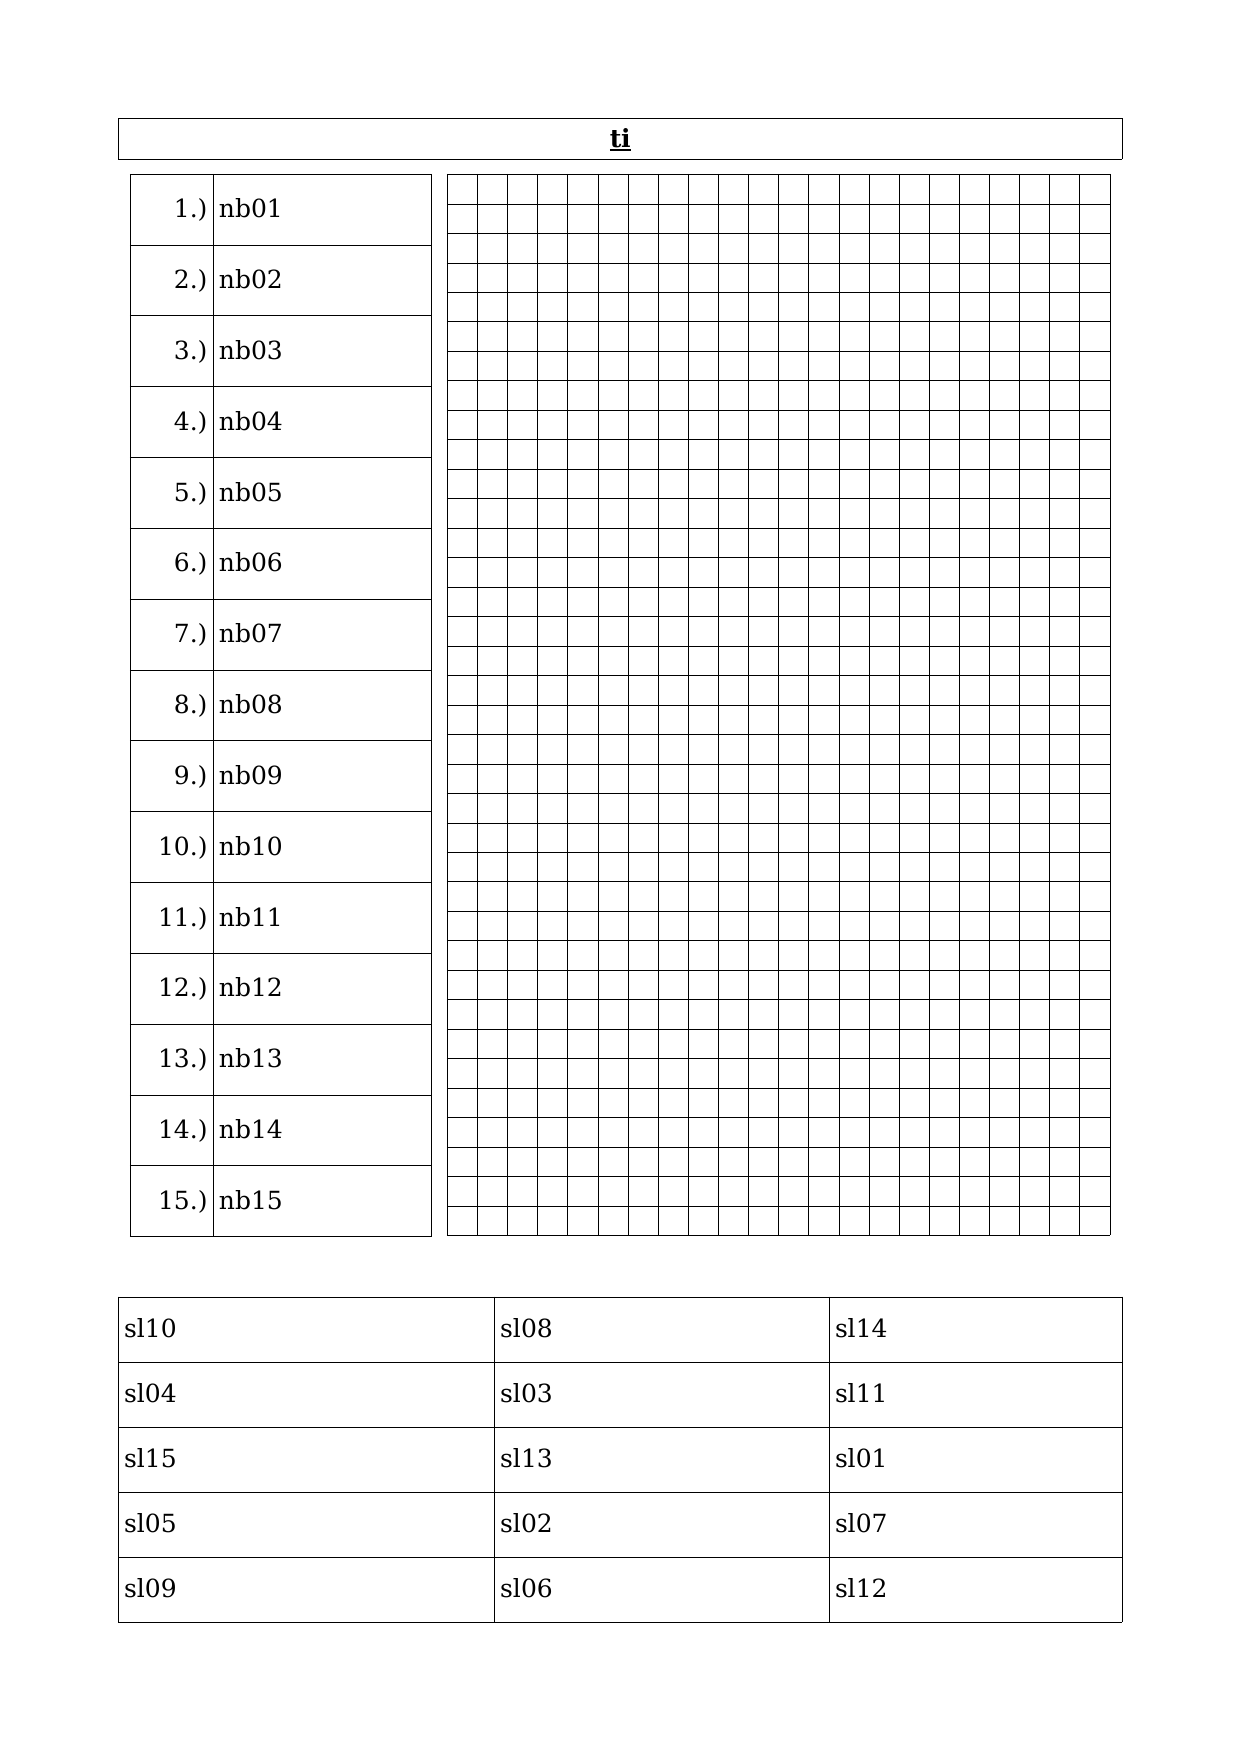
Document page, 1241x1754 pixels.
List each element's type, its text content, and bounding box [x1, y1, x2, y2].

table_cell [840, 971, 869, 999]
table_cell [568, 205, 598, 233]
table_cell [809, 1000, 839, 1029]
table_cell [809, 912, 839, 940]
table_cell [809, 293, 839, 321]
table_cell [568, 941, 598, 970]
table_cell [809, 352, 839, 380]
table_cell [599, 647, 628, 675]
table_cell [809, 440, 839, 469]
table_cell [779, 470, 808, 498]
table_cell [599, 794, 628, 822]
table_cell [870, 765, 899, 793]
table_cell [719, 794, 748, 822]
table_cell [749, 617, 778, 646]
table_cell [599, 264, 628, 292]
table_cell [900, 706, 929, 734]
table_cell [779, 411, 808, 439]
table_cell [689, 1059, 718, 1088]
table_cell [1020, 440, 1049, 469]
table_cell [900, 293, 929, 321]
table_cell [840, 381, 869, 410]
table_cell [990, 735, 1019, 763]
table_cell [960, 293, 989, 321]
table_cell [1080, 470, 1110, 498]
table_cell [508, 882, 537, 911]
table_cell [568, 617, 598, 646]
table_cell [840, 352, 869, 380]
table_cell [809, 853, 839, 881]
table_cell [930, 352, 959, 380]
table_cell [840, 882, 869, 911]
table_cell [870, 293, 899, 321]
table_cell [478, 1118, 507, 1147]
table_cell [930, 411, 959, 439]
table_cell [870, 735, 899, 763]
table_cell nb11 [214, 883, 431, 953]
table_cell [568, 853, 598, 881]
table_cell [629, 882, 658, 911]
table_cell [1050, 617, 1079, 646]
table_cell [990, 1177, 1019, 1206]
table_cell [538, 676, 567, 704]
table_cell [1020, 1207, 1049, 1235]
table_cell [538, 941, 567, 970]
table_cell [930, 1118, 959, 1147]
table_cell [1050, 411, 1079, 439]
table_cell [1080, 293, 1110, 321]
table_cell [659, 499, 688, 528]
table_cell [659, 912, 688, 940]
table_cell [719, 853, 748, 881]
table_cell [809, 1148, 839, 1176]
table_cell [629, 765, 658, 793]
table_cell [599, 1089, 628, 1117]
table_cell [448, 824, 477, 852]
table_cell [1080, 1177, 1110, 1206]
table_cell [840, 529, 869, 557]
table_cell sl11 [830, 1363, 1122, 1427]
table_cell sl09 [119, 1558, 494, 1622]
table_cell [1020, 1030, 1049, 1058]
table_header [719, 175, 748, 203]
table_cell [478, 1148, 507, 1176]
table_cell [960, 941, 989, 970]
table_cell [990, 234, 1019, 262]
table_cell [599, 352, 628, 380]
table_cell [900, 1059, 929, 1088]
table_cell [1020, 1089, 1049, 1117]
table_cell [448, 381, 477, 410]
table_cell [990, 322, 1019, 351]
table_cell [930, 941, 959, 970]
table_cell [840, 1207, 869, 1235]
table_cell [568, 440, 598, 469]
table_header [900, 175, 929, 203]
table_cell [719, 381, 748, 410]
table_cell [629, 853, 658, 881]
table_cell [538, 882, 567, 911]
table_cell [448, 558, 477, 587]
table_cell [930, 1148, 959, 1176]
table_cell [960, 322, 989, 351]
table_cell [568, 588, 598, 616]
table_cell [779, 1000, 808, 1029]
table_cell [448, 617, 477, 646]
table_cell [900, 381, 929, 410]
table_cell [689, 676, 718, 704]
table_cell [930, 440, 959, 469]
table_cell [1050, 440, 1079, 469]
table_cell [840, 853, 869, 881]
table_cell [930, 1000, 959, 1029]
table_cell [1020, 588, 1049, 616]
table_cell [779, 588, 808, 616]
table_cell [930, 794, 959, 822]
table_cell [990, 706, 1019, 734]
table_cell [870, 1118, 899, 1147]
table_cell [930, 234, 959, 262]
table_cell [779, 293, 808, 321]
table_cell [508, 293, 537, 321]
table_cell [749, 824, 778, 852]
table_cell [870, 440, 899, 469]
table_cell [478, 765, 507, 793]
table_cell [448, 1030, 477, 1058]
table_cell [809, 706, 839, 734]
table_cell [689, 1207, 718, 1235]
table_cell nb07 [214, 600, 431, 669]
table_cell [659, 735, 688, 763]
table_cell [779, 1148, 808, 1176]
table_cell 13.) [131, 1025, 213, 1094]
table_cell [538, 1207, 567, 1235]
table_cell 2.) [131, 246, 213, 315]
table_cell [930, 735, 959, 763]
table_header 1.) [131, 175, 213, 244]
table_cell [629, 1089, 658, 1117]
table_cell [749, 293, 778, 321]
table_cell [689, 1089, 718, 1117]
table_cell [809, 205, 839, 233]
table_cell nb10 [214, 812, 431, 882]
table_cell [870, 941, 899, 970]
table_cell [568, 234, 598, 262]
table_cell [779, 558, 808, 587]
table_cell [599, 322, 628, 351]
table_cell [719, 205, 748, 233]
table_cell [930, 1059, 959, 1088]
table_cell [1020, 205, 1049, 233]
table_cell sl12 [830, 1558, 1122, 1622]
table_cell [448, 647, 477, 675]
table_cell [448, 912, 477, 940]
table_cell [960, 647, 989, 675]
table_cell [990, 676, 1019, 704]
table_cell [749, 1030, 778, 1058]
table_cell [840, 293, 869, 321]
table_cell [900, 529, 929, 557]
table_cell [448, 352, 477, 380]
table_cell [779, 882, 808, 911]
table_cell [870, 1059, 899, 1088]
table_cell [629, 824, 658, 852]
table_cell [870, 1148, 899, 1176]
table_header sl08 [495, 1298, 829, 1362]
table_cell [809, 971, 839, 999]
table_cell [960, 1059, 989, 1088]
table_cell [478, 470, 507, 498]
table_cell [659, 617, 688, 646]
table_cell [779, 824, 808, 852]
table_cell [840, 912, 869, 940]
table_cell [840, 440, 869, 469]
table_cell [538, 529, 567, 557]
table_cell [990, 912, 1019, 940]
table_cell [840, 411, 869, 439]
table_cell [840, 1000, 869, 1029]
table_cell [448, 588, 477, 616]
table_cell [659, 293, 688, 321]
table_cell [719, 322, 748, 351]
table_cell [448, 676, 477, 704]
table_cell [1080, 411, 1110, 439]
table_cell [870, 381, 899, 410]
table_cell [779, 1118, 808, 1147]
table_cell [448, 1207, 477, 1235]
table_cell [599, 1207, 628, 1235]
table_cell [840, 1118, 869, 1147]
table_cell [1050, 647, 1079, 675]
table_header [538, 175, 567, 203]
table_cell [840, 735, 869, 763]
table_cell [689, 588, 718, 616]
table_cell [508, 588, 537, 616]
table_cell [659, 352, 688, 380]
table_cell [1050, 824, 1079, 852]
table_cell [840, 1148, 869, 1176]
table_cell [659, 706, 688, 734]
table_cell [689, 470, 718, 498]
table_cell [749, 234, 778, 262]
table_cell [478, 529, 507, 557]
table_cell [870, 588, 899, 616]
table_cell [749, 1089, 778, 1117]
table_cell [930, 1089, 959, 1117]
table_cell [508, 1030, 537, 1058]
table_cell [599, 234, 628, 262]
table_cell [599, 1000, 628, 1029]
table_cell [809, 1177, 839, 1206]
table_cell [659, 824, 688, 852]
table_cell [900, 558, 929, 587]
table_cell [1080, 794, 1110, 822]
table_cell [508, 735, 537, 763]
table_cell 10.) [131, 812, 213, 882]
table_cell [960, 205, 989, 233]
table_cell [900, 588, 929, 616]
table_cell [448, 234, 477, 262]
table_cell [568, 735, 598, 763]
table_cell [900, 647, 929, 675]
table_cell [719, 588, 748, 616]
table_cell [599, 765, 628, 793]
table_cell [568, 1148, 598, 1176]
table_cell [900, 205, 929, 233]
table_cell [749, 1177, 778, 1206]
table_cell [448, 706, 477, 734]
table_cell [568, 1118, 598, 1147]
table_cell [809, 1030, 839, 1058]
table_cell [1080, 971, 1110, 999]
table_cell [599, 1030, 628, 1058]
table_cell [719, 558, 748, 587]
table_cell [870, 794, 899, 822]
table_cell [659, 794, 688, 822]
table_cell [1050, 794, 1079, 822]
table_cell [448, 1089, 477, 1117]
table_cell [870, 558, 899, 587]
table_cell 12.) [131, 954, 213, 1024]
table_cell [1020, 765, 1049, 793]
table_cell [960, 765, 989, 793]
table_cell [689, 411, 718, 439]
table_cell [1080, 617, 1110, 646]
table_cell [538, 1118, 567, 1147]
table_cell [689, 205, 718, 233]
table_cell [1020, 676, 1049, 704]
table_cell [840, 647, 869, 675]
table_cell nb03 [214, 316, 431, 386]
table_cell 6.) [131, 529, 213, 599]
table_cell [689, 234, 718, 262]
table_cell [930, 322, 959, 351]
table_cell [1050, 558, 1079, 587]
table_cell [568, 293, 598, 321]
table_cell [568, 1000, 598, 1029]
table_cell [599, 1118, 628, 1147]
table_cell [990, 1207, 1019, 1235]
table_cell [1020, 322, 1049, 351]
table_cell [448, 440, 477, 469]
table_cell [1020, 234, 1049, 262]
table_cell [659, 381, 688, 410]
table_cell [960, 1118, 989, 1147]
table_cell [508, 1059, 537, 1088]
table_cell [659, 234, 688, 262]
table_cell [870, 499, 899, 528]
table_cell [478, 824, 507, 852]
table_cell [900, 264, 929, 292]
table_cell [568, 470, 598, 498]
table_cell [689, 853, 718, 881]
table_cell [900, 794, 929, 822]
table_cell [870, 322, 899, 351]
table_cell [508, 1118, 537, 1147]
table_cell [448, 264, 477, 292]
table_cell [538, 765, 567, 793]
table_cell [568, 1207, 598, 1235]
table_cell [1080, 264, 1110, 292]
table_cell [749, 882, 778, 911]
table_cell [960, 794, 989, 822]
table_cell [508, 470, 537, 498]
table_cell [900, 1089, 929, 1117]
table_cell [478, 440, 507, 469]
table_cell [568, 1059, 598, 1088]
table_cell [990, 499, 1019, 528]
table_cell sl04 [119, 1363, 494, 1427]
table_cell [448, 322, 477, 351]
table_cell [749, 1207, 778, 1235]
table_cell [809, 588, 839, 616]
table_cell [1020, 794, 1049, 822]
table_cell [779, 1207, 808, 1235]
table_cell [538, 912, 567, 940]
table_cell [900, 234, 929, 262]
table_cell [478, 234, 507, 262]
table_cell [779, 529, 808, 557]
table_cell [568, 499, 598, 528]
table_cell [629, 499, 658, 528]
table_cell [990, 941, 1019, 970]
table_cell [809, 824, 839, 852]
table_cell [689, 352, 718, 380]
table_cell [779, 1089, 808, 1117]
table_header sl14 [830, 1298, 1122, 1362]
table_cell [1080, 1089, 1110, 1117]
table_cell [689, 1148, 718, 1176]
table_cell sl05 [119, 1493, 494, 1557]
table_cell [508, 617, 537, 646]
table_cell [990, 971, 1019, 999]
table_cell [870, 676, 899, 704]
table_header [478, 175, 507, 203]
table_cell [809, 794, 839, 822]
table_cell [930, 1207, 959, 1235]
table_cell [779, 794, 808, 822]
table_cell [478, 676, 507, 704]
table_cell [1020, 411, 1049, 439]
table_cell [809, 1207, 839, 1235]
table_cell [568, 411, 598, 439]
table_cell nb14 [214, 1096, 431, 1165]
table_cell [990, 647, 1019, 675]
table_cell [508, 1177, 537, 1206]
table_cell [1050, 1118, 1079, 1147]
table_header [779, 175, 808, 203]
table_cell [568, 971, 598, 999]
table_cell [629, 1059, 658, 1088]
table_cell [870, 529, 899, 557]
table_cell [659, 676, 688, 704]
table_cell [900, 1118, 929, 1147]
table_cell [1020, 882, 1049, 911]
table_cell [629, 971, 658, 999]
table_cell [719, 941, 748, 970]
table_cell [538, 558, 567, 587]
table_cell [1080, 647, 1110, 675]
table_header [629, 175, 658, 203]
table_cell [1080, 882, 1110, 911]
table_cell [1020, 1148, 1049, 1176]
table_cell [900, 411, 929, 439]
table_cell [448, 411, 477, 439]
table_cell [960, 440, 989, 469]
table_cell [870, 971, 899, 999]
table_cell [629, 706, 658, 734]
table_cell [538, 322, 567, 351]
table_cell [568, 882, 598, 911]
table_cell [1080, 1030, 1110, 1058]
table_cell [1050, 322, 1079, 351]
table_cell [809, 558, 839, 587]
table_cell [930, 853, 959, 881]
table_cell [960, 735, 989, 763]
table_cell [809, 322, 839, 351]
table_cell [448, 470, 477, 498]
table_cell [719, 352, 748, 380]
table_cell [629, 411, 658, 439]
table_cell 4.) [131, 387, 213, 457]
table_cell [840, 1089, 869, 1117]
table_cell [1080, 558, 1110, 587]
table_cell [779, 352, 808, 380]
table_cell [508, 440, 537, 469]
table_cell [659, 971, 688, 999]
table_cell [1020, 381, 1049, 410]
table_cell [1080, 765, 1110, 793]
table_cell [568, 352, 598, 380]
table_header [990, 175, 1019, 203]
table_cell [689, 1177, 718, 1206]
table_cell [719, 234, 748, 262]
table_cell [538, 735, 567, 763]
table_cell [659, 1177, 688, 1206]
table_cell [719, 735, 748, 763]
table_cell [960, 1207, 989, 1235]
table_cell [448, 1148, 477, 1176]
table_cell [930, 882, 959, 911]
table_cell [900, 765, 929, 793]
table_cell [779, 765, 808, 793]
table_cell [749, 205, 778, 233]
table_cell [659, 1118, 688, 1147]
table_cell [508, 558, 537, 587]
table_cell [629, 529, 658, 557]
table_cell [749, 1148, 778, 1176]
table_cell [659, 558, 688, 587]
table_cell [538, 971, 567, 999]
table_cell [508, 234, 537, 262]
table_cell [538, 1177, 567, 1206]
table_cell [599, 735, 628, 763]
table_cell [538, 264, 567, 292]
table_cell nb15 [214, 1166, 431, 1236]
table_cell [599, 1177, 628, 1206]
table_cell [719, 824, 748, 852]
table_cell [659, 411, 688, 439]
table_cell [749, 558, 778, 587]
table_cell [508, 706, 537, 734]
table_cell [599, 617, 628, 646]
table_cell [960, 1148, 989, 1176]
table_cell [659, 440, 688, 469]
table_cell [809, 941, 839, 970]
table_cell [1050, 971, 1079, 999]
table_cell [809, 381, 839, 410]
table_cell [508, 824, 537, 852]
table_cell [870, 647, 899, 675]
table_cell [629, 440, 658, 469]
table_cell [478, 293, 507, 321]
table_cell [990, 529, 1019, 557]
table_cell [538, 499, 567, 528]
table_cell [960, 882, 989, 911]
table_cell [719, 1059, 748, 1088]
table_cell [538, 470, 567, 498]
table_cell [990, 1059, 1019, 1088]
table_cell [900, 882, 929, 911]
table_cell [870, 1000, 899, 1029]
table_cell [568, 706, 598, 734]
table_cell [779, 322, 808, 351]
table_cell [629, 205, 658, 233]
table_cell [749, 941, 778, 970]
table_cell [1050, 293, 1079, 321]
table_header [809, 175, 839, 203]
table_cell [779, 499, 808, 528]
table_cell [900, 1177, 929, 1206]
table_cell [1080, 1059, 1110, 1088]
table_cell [1080, 735, 1110, 763]
table_cell [599, 971, 628, 999]
table_cell [779, 971, 808, 999]
table_cell [1050, 1148, 1079, 1176]
table_cell [599, 941, 628, 970]
table_cell [568, 322, 598, 351]
table_cell [538, 824, 567, 852]
table_cell [719, 617, 748, 646]
table_cell [508, 941, 537, 970]
table_cell 7.) [131, 600, 213, 669]
table_cell [508, 205, 537, 233]
table_cell [568, 529, 598, 557]
table_cell [719, 1148, 748, 1176]
table_cell [990, 794, 1019, 822]
table_cell [1020, 971, 1049, 999]
table_cell [870, 1207, 899, 1235]
table_cell [478, 1030, 507, 1058]
table_cell [779, 647, 808, 675]
table_cell [960, 853, 989, 881]
table_cell [960, 234, 989, 262]
table_cell [448, 971, 477, 999]
table_cell nb12 [214, 954, 431, 1024]
table_cell [1050, 735, 1079, 763]
table_cell [1080, 1118, 1110, 1147]
table_cell [659, 1089, 688, 1117]
table_cell [840, 1177, 869, 1206]
table_cell [599, 824, 628, 852]
table_cell [1080, 706, 1110, 734]
table_cell sl07 [830, 1493, 1122, 1557]
table_cell [568, 676, 598, 704]
table_cell [840, 322, 869, 351]
table_cell [749, 381, 778, 410]
table_cell [719, 1207, 748, 1235]
table_cell [779, 1177, 808, 1206]
table_cell [689, 971, 718, 999]
table_cell [930, 470, 959, 498]
table_cell [629, 941, 658, 970]
table_cell [870, 912, 899, 940]
table_cell [749, 440, 778, 469]
table_cell [719, 470, 748, 498]
table_cell [629, 617, 658, 646]
table_cell [719, 411, 748, 439]
table_cell [599, 470, 628, 498]
table_cell [1050, 234, 1079, 262]
table_cell [538, 647, 567, 675]
table_cell [900, 499, 929, 528]
table_cell [900, 617, 929, 646]
table_cell [930, 765, 959, 793]
table_cell [1050, 941, 1079, 970]
table_cell [689, 941, 718, 970]
table_cell [990, 1118, 1019, 1147]
table_cell [599, 1148, 628, 1176]
table_cell nb05 [214, 458, 431, 528]
table_cell [448, 941, 477, 970]
table_cell [448, 794, 477, 822]
table_cell [1020, 647, 1049, 675]
table_header nb01 [214, 175, 431, 244]
table_cell [1020, 558, 1049, 587]
table_cell [689, 912, 718, 940]
table_cell 8.) [131, 671, 213, 740]
table_cell [749, 529, 778, 557]
table_cell [629, 794, 658, 822]
table_cell [840, 205, 869, 233]
table_cell [478, 882, 507, 911]
table_cell [659, 882, 688, 911]
table_cell [809, 882, 839, 911]
table_cell [599, 676, 628, 704]
table_cell [719, 499, 748, 528]
table_cell nb08 [214, 671, 431, 740]
table_cell [960, 1030, 989, 1058]
table_cell [568, 1177, 598, 1206]
table_cell [960, 676, 989, 704]
table_cell [1020, 1177, 1049, 1206]
table_cell [599, 293, 628, 321]
table_cell [930, 1030, 959, 1058]
table_cell [1020, 706, 1049, 734]
table_cell [1020, 264, 1049, 292]
table_cell [960, 558, 989, 587]
table_cell [719, 765, 748, 793]
table_cell [599, 706, 628, 734]
table_header [568, 175, 598, 203]
table_cell [960, 971, 989, 999]
table_cell [508, 1207, 537, 1235]
table_cell [689, 617, 718, 646]
table_cell [719, 1089, 748, 1117]
table_cell [478, 617, 507, 646]
table_cell [930, 706, 959, 734]
table_cell [900, 941, 929, 970]
table_cell [538, 588, 567, 616]
table_cell [749, 1000, 778, 1029]
table_cell [689, 293, 718, 321]
table_cell [840, 676, 869, 704]
table_header ti [119, 119, 1122, 159]
table_cell [448, 529, 477, 557]
table_cell [629, 352, 658, 380]
table_cell [960, 529, 989, 557]
table_cell [689, 765, 718, 793]
table_cell [1050, 499, 1079, 528]
table_cell [568, 912, 598, 940]
table_cell [1050, 1177, 1079, 1206]
table_cell [1020, 912, 1049, 940]
table_cell [719, 1030, 748, 1058]
table_cell [840, 588, 869, 616]
table_cell [538, 1089, 567, 1117]
table_cell [809, 264, 839, 292]
table_cell [1020, 617, 1049, 646]
table_cell [1050, 1207, 1079, 1235]
table_cell [478, 794, 507, 822]
table_cell [689, 381, 718, 410]
table_cell [719, 440, 748, 469]
table_cell [719, 676, 748, 704]
table_cell [659, 264, 688, 292]
table_cell [1050, 912, 1079, 940]
table_cell [840, 470, 869, 498]
table_cell [1080, 912, 1110, 940]
table_cell [478, 647, 507, 675]
table_cell sl13 [495, 1428, 829, 1492]
table_cell [538, 1059, 567, 1088]
table_cell sl03 [495, 1363, 829, 1427]
table_cell [629, 1118, 658, 1147]
table_cell [990, 352, 1019, 380]
table_cell [870, 882, 899, 911]
table_cell [448, 853, 477, 881]
table_cell [809, 529, 839, 557]
table_cell [689, 1118, 718, 1147]
table_cell [749, 499, 778, 528]
table_cell [478, 205, 507, 233]
table_cell [538, 1000, 567, 1029]
table_cell [629, 381, 658, 410]
table_cell [930, 529, 959, 557]
table_cell [508, 499, 537, 528]
table_cell [1020, 824, 1049, 852]
table_cell [779, 264, 808, 292]
table_cell [568, 381, 598, 410]
table_cell [779, 853, 808, 881]
table_cell [568, 1089, 598, 1117]
table_cell [689, 647, 718, 675]
table_cell [990, 617, 1019, 646]
table_cell [448, 1059, 477, 1088]
table_cell [508, 352, 537, 380]
table_cell [1020, 529, 1049, 557]
table_header [659, 175, 688, 203]
table_cell [599, 1059, 628, 1088]
table_header [1050, 175, 1079, 203]
table_cell [478, 264, 507, 292]
table_cell [599, 588, 628, 616]
table_cell [599, 882, 628, 911]
table_cell [659, 853, 688, 881]
table_cell [538, 1030, 567, 1058]
table_cell [840, 765, 869, 793]
table_cell [629, 735, 658, 763]
table_cell [779, 440, 808, 469]
table_cell [1050, 882, 1079, 911]
table_cell [779, 205, 808, 233]
table_cell [568, 794, 598, 822]
table_cell [1080, 322, 1110, 351]
table_cell [689, 264, 718, 292]
table_cell [599, 529, 628, 557]
table_cell [629, 264, 658, 292]
table_cell [900, 735, 929, 763]
table_cell [809, 470, 839, 498]
table_cell nb09 [214, 741, 431, 811]
table_cell [900, 676, 929, 704]
table_cell [1080, 1000, 1110, 1029]
table_cell [538, 411, 567, 439]
table_cell [749, 322, 778, 351]
table_cell [809, 647, 839, 675]
table_cell [478, 1059, 507, 1088]
table_cell [659, 765, 688, 793]
table_cell [1080, 941, 1110, 970]
table_cell [990, 853, 1019, 881]
table_header [1020, 175, 1049, 203]
table_cell 14.) [131, 1096, 213, 1165]
table_cell [900, 853, 929, 881]
table_cell [538, 352, 567, 380]
table_cell [870, 205, 899, 233]
table_cell [779, 617, 808, 646]
table_cell [719, 912, 748, 940]
table_cell [990, 1148, 1019, 1176]
table_cell [538, 706, 567, 734]
table_cell [960, 1177, 989, 1206]
table_cell nb06 [214, 529, 431, 599]
table_cell [779, 1030, 808, 1058]
table_cell [599, 381, 628, 410]
table_cell [448, 1177, 477, 1206]
table_cell 15.) [131, 1166, 213, 1236]
table_cell [809, 765, 839, 793]
table_cell [990, 1089, 1019, 1117]
table_cell [960, 706, 989, 734]
table_cell [1020, 1059, 1049, 1088]
table_cell [719, 1177, 748, 1206]
table_cell [508, 1148, 537, 1176]
table_cell [1020, 941, 1049, 970]
table_cell [478, 912, 507, 940]
table_cell [930, 647, 959, 675]
table_cell [689, 322, 718, 351]
table_cell [538, 205, 567, 233]
table_cell sl02 [495, 1493, 829, 1557]
table_cell [870, 1030, 899, 1058]
table_cell [1050, 470, 1079, 498]
table_cell [629, 1030, 658, 1058]
table_cell [1050, 1000, 1079, 1029]
table_cell 3.) [131, 316, 213, 386]
table_cell [1050, 1059, 1079, 1088]
table_cell [900, 1000, 929, 1029]
table_cell [749, 352, 778, 380]
table_cell [659, 1000, 688, 1029]
table_cell [960, 617, 989, 646]
table_cell [508, 411, 537, 439]
table_cell [809, 617, 839, 646]
table_cell [719, 1118, 748, 1147]
table_header [960, 175, 989, 203]
table_cell [659, 529, 688, 557]
table_cell [749, 912, 778, 940]
table_cell [809, 735, 839, 763]
table_cell [629, 676, 658, 704]
table_cell [1080, 352, 1110, 380]
table_cell [930, 558, 959, 587]
table_cell [448, 735, 477, 763]
table_cell sl06 [495, 1558, 829, 1622]
table_cell 5.) [131, 458, 213, 528]
table_cell [1050, 588, 1079, 616]
table_cell [990, 264, 1019, 292]
table_cell [870, 411, 899, 439]
table_cell [568, 558, 598, 587]
table_cell [990, 381, 1019, 410]
table_cell [990, 1030, 1019, 1058]
table_cell [1020, 1000, 1049, 1029]
table_cell [629, 470, 658, 498]
table_cell [478, 1089, 507, 1117]
table_cell [749, 971, 778, 999]
table_cell [990, 470, 1019, 498]
table_cell [960, 411, 989, 439]
table_header [870, 175, 899, 203]
table_cell [508, 1089, 537, 1117]
table_cell [840, 824, 869, 852]
table_cell [599, 205, 628, 233]
table_header sl10 [119, 1298, 494, 1362]
table_cell [478, 499, 507, 528]
table_cell [629, 1207, 658, 1235]
table_cell [930, 824, 959, 852]
table_cell [508, 381, 537, 410]
table_header [930, 175, 959, 203]
table_cell [749, 411, 778, 439]
table_cell [538, 794, 567, 822]
table_cell [478, 1000, 507, 1029]
table_cell [629, 322, 658, 351]
table_cell [930, 293, 959, 321]
table_cell [779, 941, 808, 970]
table_cell [478, 588, 507, 616]
table_cell [1080, 499, 1110, 528]
table_header [749, 175, 778, 203]
table_cell [1020, 735, 1049, 763]
table_cell [508, 676, 537, 704]
table_cell [478, 853, 507, 881]
table_cell [840, 794, 869, 822]
table_cell [749, 1059, 778, 1088]
table_cell [659, 205, 688, 233]
table_cell [629, 293, 658, 321]
table_cell [809, 411, 839, 439]
table_cell [1080, 676, 1110, 704]
table_cell [448, 1000, 477, 1029]
table_cell [508, 1000, 537, 1029]
table_cell [960, 1089, 989, 1117]
table_cell [1080, 824, 1110, 852]
table_cell [779, 735, 808, 763]
table_cell [870, 1089, 899, 1117]
table_cell [870, 617, 899, 646]
table_cell [1050, 352, 1079, 380]
table_cell [749, 588, 778, 616]
table_cell [779, 234, 808, 262]
table_cell [599, 912, 628, 940]
table_cell nb04 [214, 387, 431, 457]
table_cell [870, 824, 899, 852]
table_cell [659, 941, 688, 970]
table_cell [749, 706, 778, 734]
table_cell [930, 499, 959, 528]
table_cell [659, 1059, 688, 1088]
table_cell [719, 1000, 748, 1029]
table_cell [1080, 381, 1110, 410]
table_cell [960, 381, 989, 410]
table_cell [538, 440, 567, 469]
table_cell [478, 322, 507, 351]
table_cell [1050, 853, 1079, 881]
table_cell [629, 912, 658, 940]
table_cell [1080, 234, 1110, 262]
table_cell [1080, 853, 1110, 881]
table_cell [960, 352, 989, 380]
table_cell [840, 941, 869, 970]
table_cell [689, 499, 718, 528]
table_cell [659, 1207, 688, 1235]
table_cell [960, 264, 989, 292]
table_cell [990, 765, 1019, 793]
table_cell [1020, 1118, 1049, 1147]
table_cell [508, 912, 537, 940]
table_cell [659, 588, 688, 616]
table_cell [659, 1030, 688, 1058]
table_cell [538, 617, 567, 646]
table_cell 9.) [131, 741, 213, 811]
table_cell [508, 322, 537, 351]
table_cell [960, 499, 989, 528]
table_cell [599, 853, 628, 881]
table_cell [689, 1000, 718, 1029]
table_cell [508, 264, 537, 292]
table_cell [870, 470, 899, 498]
table_cell [1020, 293, 1049, 321]
table_cell [689, 529, 718, 557]
table_cell [478, 558, 507, 587]
table_cell [1020, 499, 1049, 528]
table_cell [900, 1030, 929, 1058]
table_header [689, 175, 718, 203]
table_cell [689, 882, 718, 911]
table_header [599, 175, 628, 203]
table_cell sl01 [830, 1428, 1122, 1492]
table_cell [779, 676, 808, 704]
table_cell [990, 1000, 1019, 1029]
table_cell [930, 264, 959, 292]
table_cell [508, 647, 537, 675]
table_cell [448, 882, 477, 911]
table_cell [1050, 1030, 1079, 1058]
table_cell [629, 647, 658, 675]
table_cell [659, 647, 688, 675]
table_cell [870, 352, 899, 380]
table_cell [448, 765, 477, 793]
table_cell [599, 499, 628, 528]
table_cell [508, 529, 537, 557]
table_header [448, 175, 477, 203]
table_cell [779, 912, 808, 940]
table_cell [659, 470, 688, 498]
table_cell [960, 912, 989, 940]
table_cell [840, 1059, 869, 1088]
table_cell [1050, 706, 1079, 734]
table_cell [900, 322, 929, 351]
table_cell [719, 706, 748, 734]
table_cell [960, 1000, 989, 1029]
table_cell [1020, 470, 1049, 498]
table_cell [870, 234, 899, 262]
table_cell [990, 440, 1019, 469]
table_cell [719, 529, 748, 557]
table_cell [990, 293, 1019, 321]
table_cell [1020, 853, 1049, 881]
table_cell [840, 499, 869, 528]
table_cell [719, 971, 748, 999]
table_cell [508, 765, 537, 793]
table_cell [930, 588, 959, 616]
table_cell [508, 794, 537, 822]
table_cell [448, 205, 477, 233]
table_cell [448, 1118, 477, 1147]
table_cell [478, 411, 507, 439]
table_cell [779, 381, 808, 410]
table_cell [689, 558, 718, 587]
table_cell [1080, 1148, 1110, 1176]
table_cell [1020, 352, 1049, 380]
table_cell [538, 293, 567, 321]
table_cell [900, 824, 929, 852]
table_cell [990, 411, 1019, 439]
table_cell [840, 264, 869, 292]
table_cell [568, 765, 598, 793]
table_cell [629, 1177, 658, 1206]
table_cell nb02 [214, 246, 431, 315]
table_cell [629, 1148, 658, 1176]
table_header [1080, 175, 1110, 203]
table_cell [749, 853, 778, 881]
table_cell [1050, 264, 1079, 292]
table_cell [478, 706, 507, 734]
table_cell [568, 824, 598, 852]
table_cell 11.) [131, 883, 213, 953]
table_cell [448, 499, 477, 528]
table_cell [900, 470, 929, 498]
table_cell [960, 824, 989, 852]
table_cell [930, 205, 959, 233]
table_cell [990, 558, 1019, 587]
table_cell [749, 735, 778, 763]
table_cell [1080, 529, 1110, 557]
table_cell [568, 264, 598, 292]
table_cell [538, 1148, 567, 1176]
table_cell [1050, 381, 1079, 410]
table_cell [900, 1207, 929, 1235]
table_cell [749, 647, 778, 675]
table_cell [870, 706, 899, 734]
table_cell [960, 470, 989, 498]
table_cell [930, 1177, 959, 1206]
table_cell [779, 1059, 808, 1088]
table_cell [1050, 765, 1079, 793]
table_cell [870, 1177, 899, 1206]
table_header [840, 175, 869, 203]
table_cell [809, 234, 839, 262]
table_cell nb13 [214, 1025, 431, 1094]
table_cell [689, 735, 718, 763]
table_cell [478, 941, 507, 970]
table_cell [930, 912, 959, 940]
table_cell [719, 882, 748, 911]
table_cell [809, 1059, 839, 1088]
table_cell [930, 381, 959, 410]
table_cell [749, 470, 778, 498]
table_cell [809, 1089, 839, 1117]
table_cell [719, 647, 748, 675]
table_cell [659, 322, 688, 351]
table_cell [659, 1148, 688, 1176]
table_cell [689, 1030, 718, 1058]
table_cell [749, 264, 778, 292]
table_cell [749, 794, 778, 822]
table_cell [1050, 1089, 1079, 1117]
table_cell [538, 234, 567, 262]
table_cell [478, 1207, 507, 1235]
table_cell [809, 499, 839, 528]
table_cell [900, 1148, 929, 1176]
table_cell [960, 588, 989, 616]
table_cell [749, 765, 778, 793]
table_cell [719, 264, 748, 292]
table_cell [900, 352, 929, 380]
table_cell [990, 882, 1019, 911]
table_cell [599, 558, 628, 587]
table_cell [990, 588, 1019, 616]
table_cell [689, 794, 718, 822]
table_cell [689, 440, 718, 469]
table_cell [1080, 1207, 1110, 1235]
table_cell [1050, 205, 1079, 233]
table_cell [599, 411, 628, 439]
table_cell [629, 234, 658, 262]
table_cell [840, 706, 869, 734]
table_cell [870, 853, 899, 881]
table_cell [749, 676, 778, 704]
table_cell [538, 381, 567, 410]
table_cell [689, 824, 718, 852]
table_cell sl15 [119, 1428, 494, 1492]
table_cell [1080, 205, 1110, 233]
table_cell [538, 853, 567, 881]
table_cell [629, 558, 658, 587]
table_header [508, 175, 537, 203]
table_cell [930, 617, 959, 646]
table_cell [840, 558, 869, 587]
table_cell [749, 1118, 778, 1147]
table_cell [840, 617, 869, 646]
table_cell [599, 440, 628, 469]
table_cell [990, 824, 1019, 852]
table_cell [478, 971, 507, 999]
table_cell [689, 706, 718, 734]
table_cell [930, 676, 959, 704]
table_cell [478, 352, 507, 380]
table_cell [930, 971, 959, 999]
table_cell [840, 1030, 869, 1058]
table_cell [900, 971, 929, 999]
table_cell [508, 853, 537, 881]
table_cell [809, 1118, 839, 1147]
table_cell [478, 1177, 507, 1206]
table_cell [629, 1000, 658, 1029]
table_cell [900, 912, 929, 940]
table_cell [568, 1030, 598, 1058]
table_cell [1050, 529, 1079, 557]
table_cell [1050, 676, 1079, 704]
table_cell [870, 264, 899, 292]
table_cell [719, 293, 748, 321]
table_cell [478, 381, 507, 410]
table_cell [1080, 588, 1110, 616]
table_cell [779, 706, 808, 734]
table_cell [478, 735, 507, 763]
table_cell [1080, 440, 1110, 469]
table_cell [990, 205, 1019, 233]
table_cell [900, 440, 929, 469]
table_cell [448, 293, 477, 321]
table_cell [508, 971, 537, 999]
table_cell [809, 676, 839, 704]
table_cell [629, 588, 658, 616]
table_cell [568, 647, 598, 675]
table_cell [840, 234, 869, 262]
